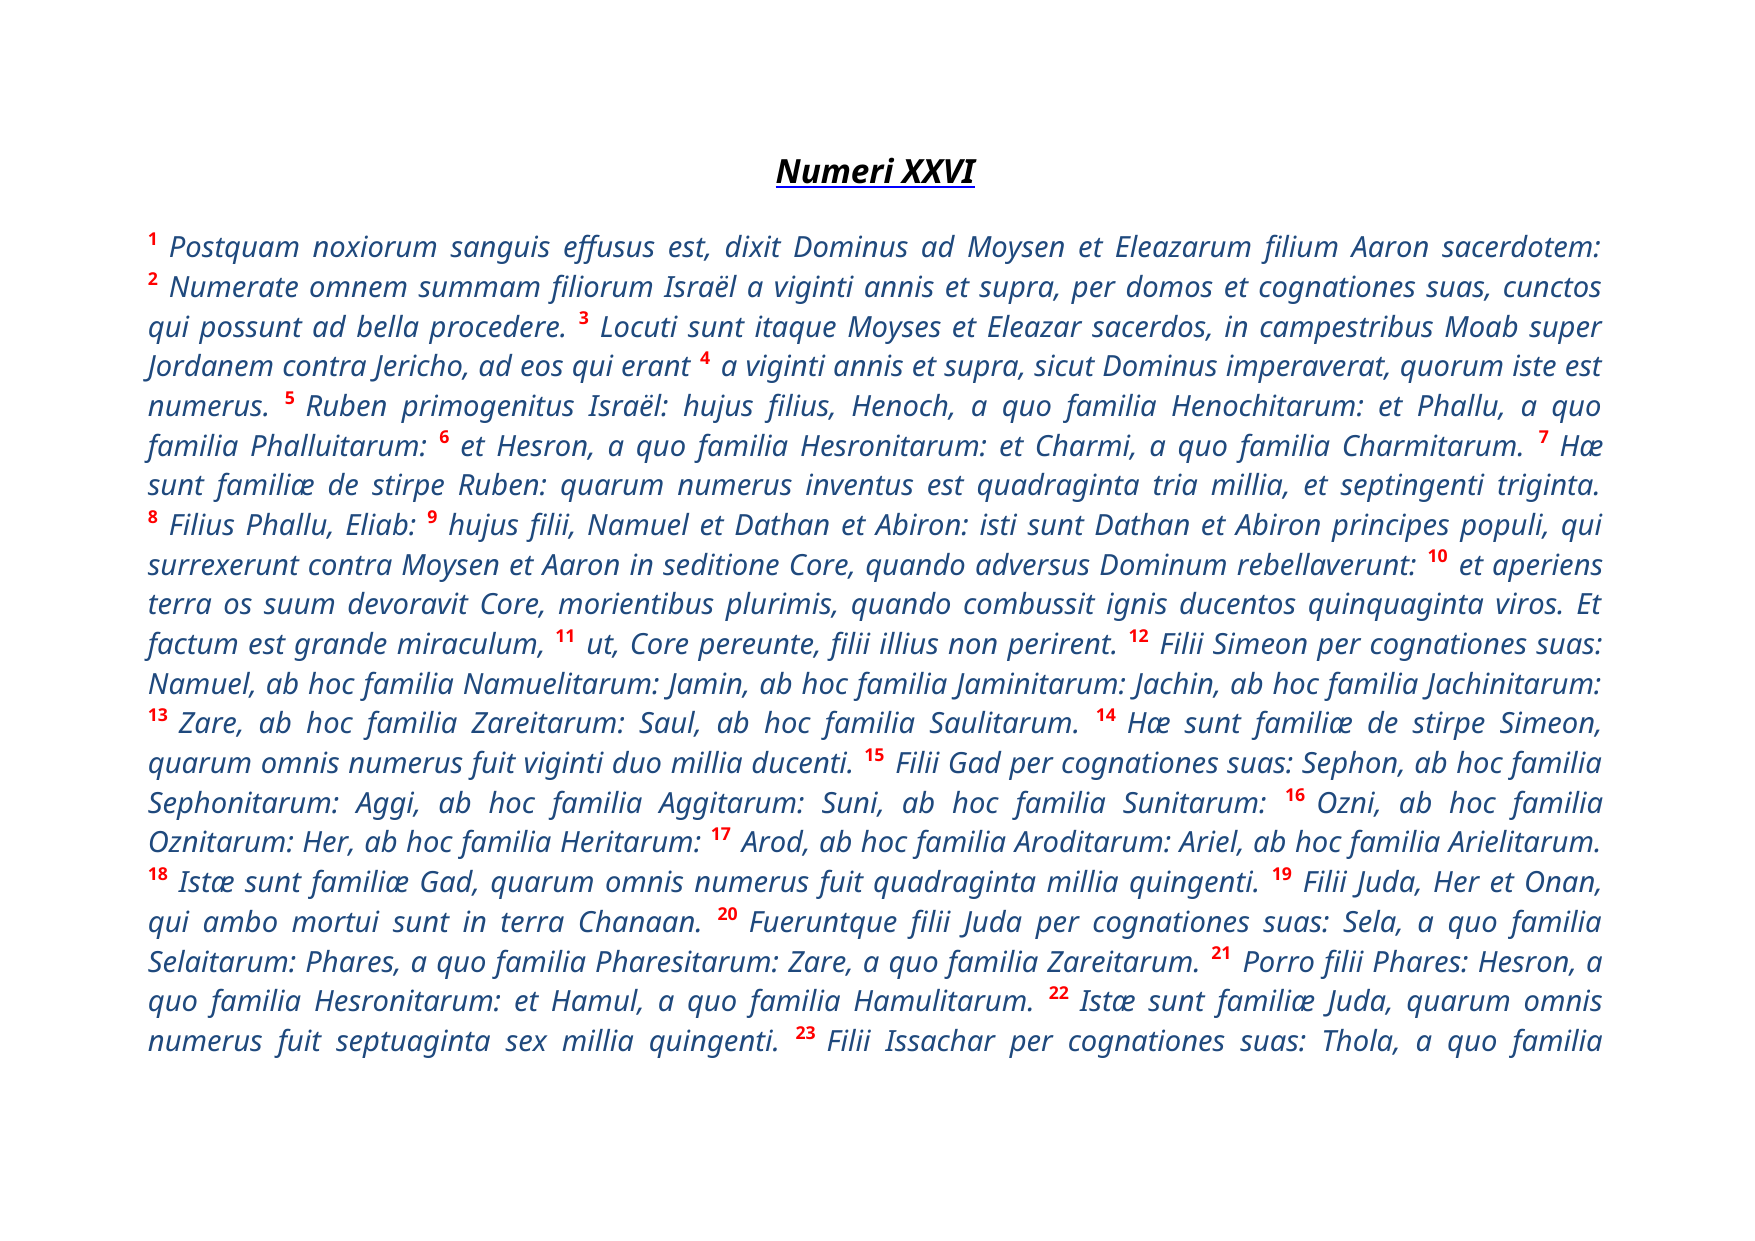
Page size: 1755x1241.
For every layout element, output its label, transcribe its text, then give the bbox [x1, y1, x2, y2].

text 1 Postquam noxiorum sanguis effusus est, dixit Dominus ad Moysen et Eleazarum filium Aaron sacerdotem: 2 Numerate omnem summam filiorum Israël a viginti annis et supra, per domos et cognationes suas, cunctos qui possunt ad bella procedere. 3 Locuti sunt itaque Moyses et Eleazar sacerdos, in campestribus Moab super Jordanem contra Jericho, ad eos qui erant 4 a viginti annis et supra, sicut Dominus imperaverat, quorum iste est numerus. 5 Ruben primogenitus Israël: hujus filius, Henoch, a quo familia Henochitarum: et Phallu, a quo familia Phalluitarum: 6 et Hesron, a quo familia Hesronitarum: et Charmi, a quo familia Charmitarum. 7 Hæ sunt familiæ de stirpe Ruben: quarum numerus inventus est quadraginta tria millia, et septingenti triginta. 8 Filius Phallu, Eliab: 9 hujus filii, Namuel et Dathan et Abiron: isti sunt Dathan et Abiron principes populi, qui surrexerunt contra Moysen et Aaron in seditione Core, quando adversus Dominum rebellaverunt: 10 et aperiens terra os suum devoravit Core, morientibus plurimis, quando combussit ignis ducentos quinquaginta viros. Et factum est grande miraculum, 11 ut, Core pereunte, filii illius non perirent. 12 Filii Simeon per cognationes suas: Namuel, ab hoc familia Namuelitarum: Jamin, ab hoc familia Jaminitarum: Jachin, ab hoc familia Jachinitarum: 13 Zare, ab hoc familia Zareitarum: Saul, ab hoc familia Saulitarum. 14 Hæ sunt familiæ de stirpe Simeon, quarum omnis numerus fuit viginti duo millia ducenti. 15 Filii Gad per cognationes suas: Sephon, ab hoc familia Sephonitarum: Aggi, ab hoc familia Aggitarum: Suni, ab hoc familia Sunitarum: 16 Ozni, ab hoc familia Oznitarum: Her, ab hoc familia Heritarum: 17 Arod, ab hoc familia Aroditarum: Ariel, ab hoc familia Arielitarum. 18 Istæ sunt familiæ Gad, quarum omnis numerus fuit quadraginta millia quingenti. 19 Filii Juda, Her et Onan, qui ambo mortui sunt in terra Chanaan. 20 Fueruntque filii Juda per cognationes suas: Sela, a quo familia Selaitarum: Phares, a quo familia Pharesitarum: Zare, a quo familia Zareitarum. 21 Porro filii Phares: Hesron, a quo familia Hesronitarum: et Hamul, a quo familia Hamulitarum. 22 Istæ sunt familiæ Juda, quarum omnis numerus fuit septuaginta sex millia quingenti. 23 Filii Issachar per cognationes suas: Thola, a quo familia [148, 226, 1606, 1060]
text Numeri XXVI [148, 148, 1606, 193]
